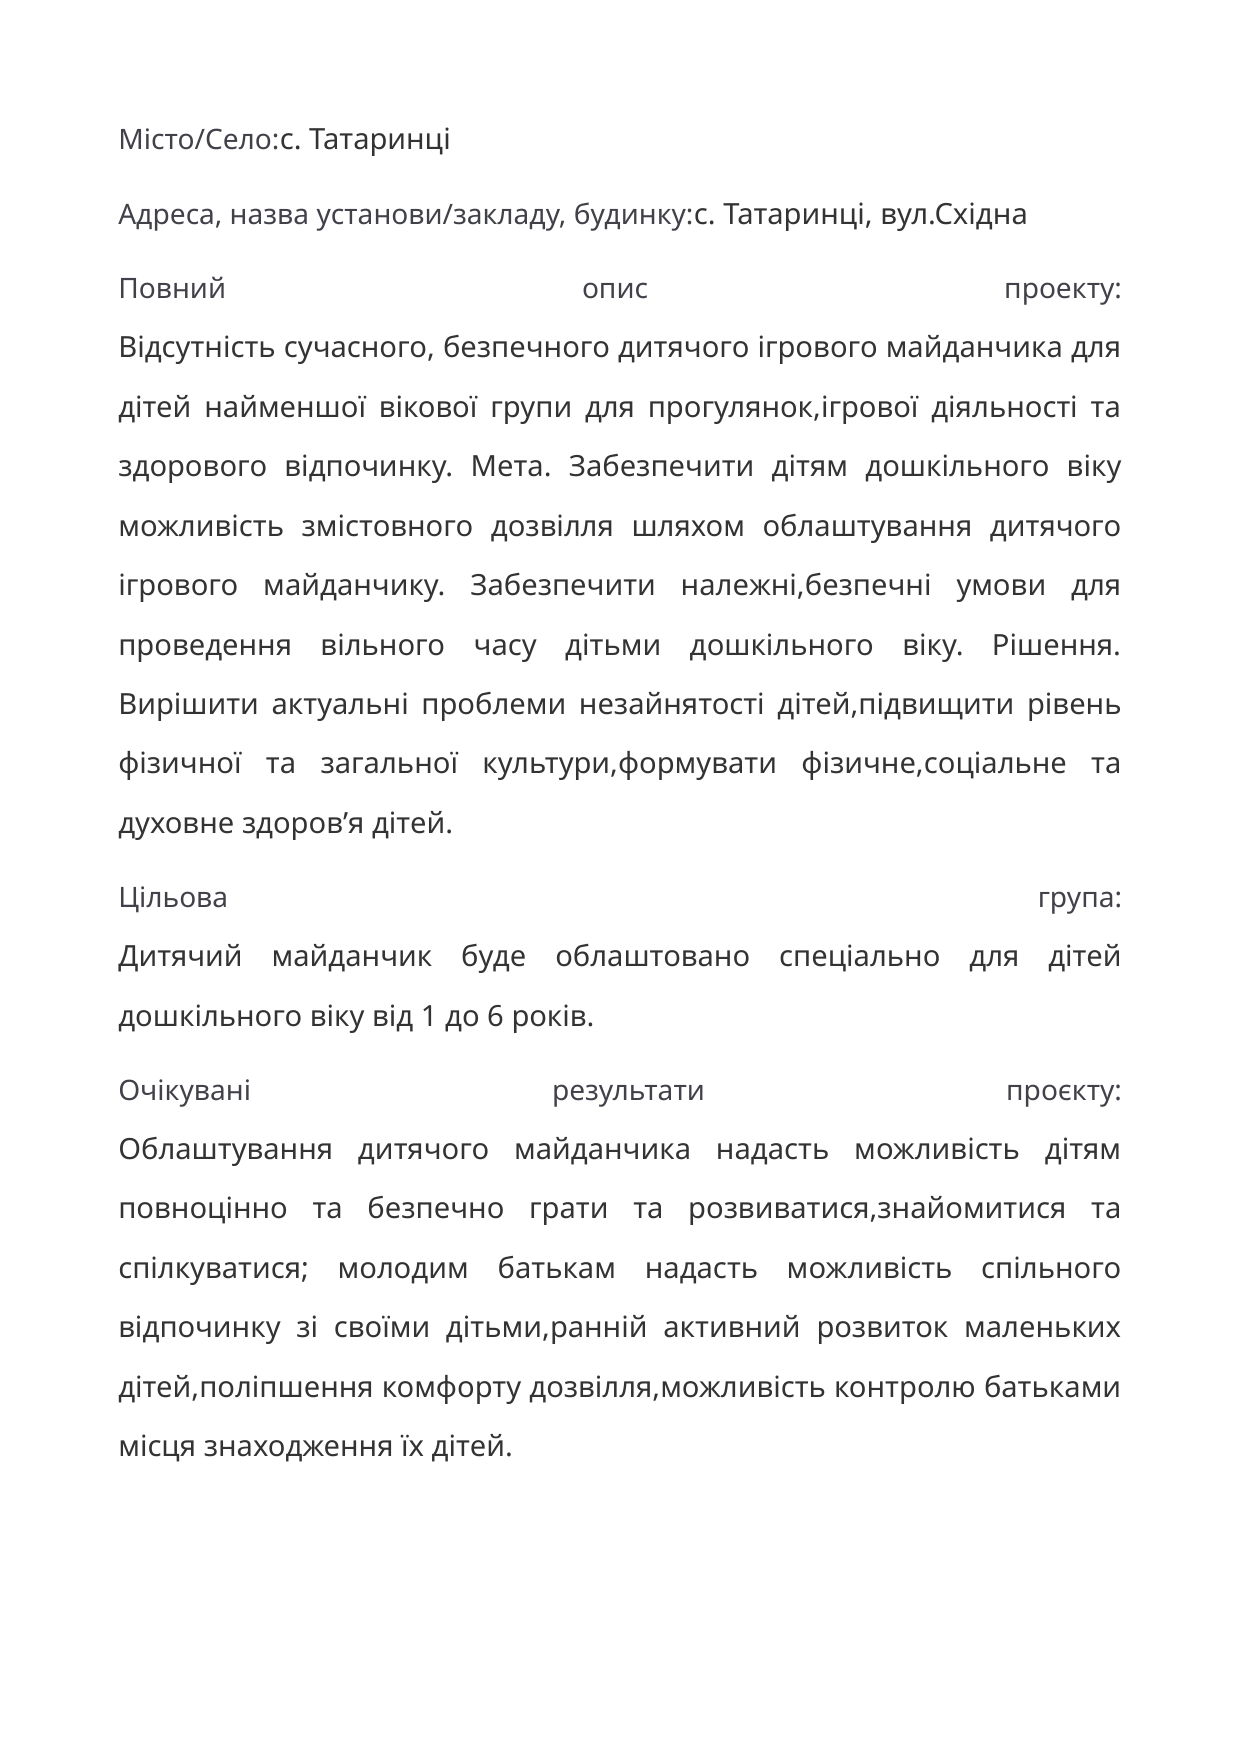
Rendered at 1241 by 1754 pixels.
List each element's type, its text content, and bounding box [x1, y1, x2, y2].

text Адреса, назва установи/закладу, будинку:с. Татаринці, вул.Східна [118, 193, 1122, 233]
text Місто/Село:с. Татаринці [118, 118, 1122, 158]
text Цільова група: Дитячий майданчик буде облаштовано спеціально для дітей дошкільного віку від 1 до 6 років. [118, 877, 1122, 1035]
text Повний опис проекту: Відсутність сучасного, безпечного дитячого ігрового майданчика для дітей найменшої вікової групи для прогулянок,ігрової діяльності та здорового відпочинку. Мета. Забезпечити дітям дошкільного віку можливість змістовного дозвілля шляхом облаштування дитячого ігрового майданчику. Забезпечити належні,безпечні умови для проведення вільного часу дітьми дошкільного віку. Рішення. Вирішити актуальні проблеми незайнятості дітей,підвищити рівень фізичної та загальної культури,формувати фізичне,соціальне та духовне здоров’я дітей. [118, 268, 1122, 842]
text Очікувані результати проєкту: Облаштування дитячого майданчика надасть можливість дітям повноцінно та безпечно грати та розвиватися,знайомитися та спілкуватися; молодим батькам надасть можливість спільного відпочинку зі своїми дітьми,ранній активний розвиток маленьких дітей,поліпшення комфорту дозвілля,можливість контролю батьками місця знаходження їх дітей. [118, 1070, 1122, 1465]
